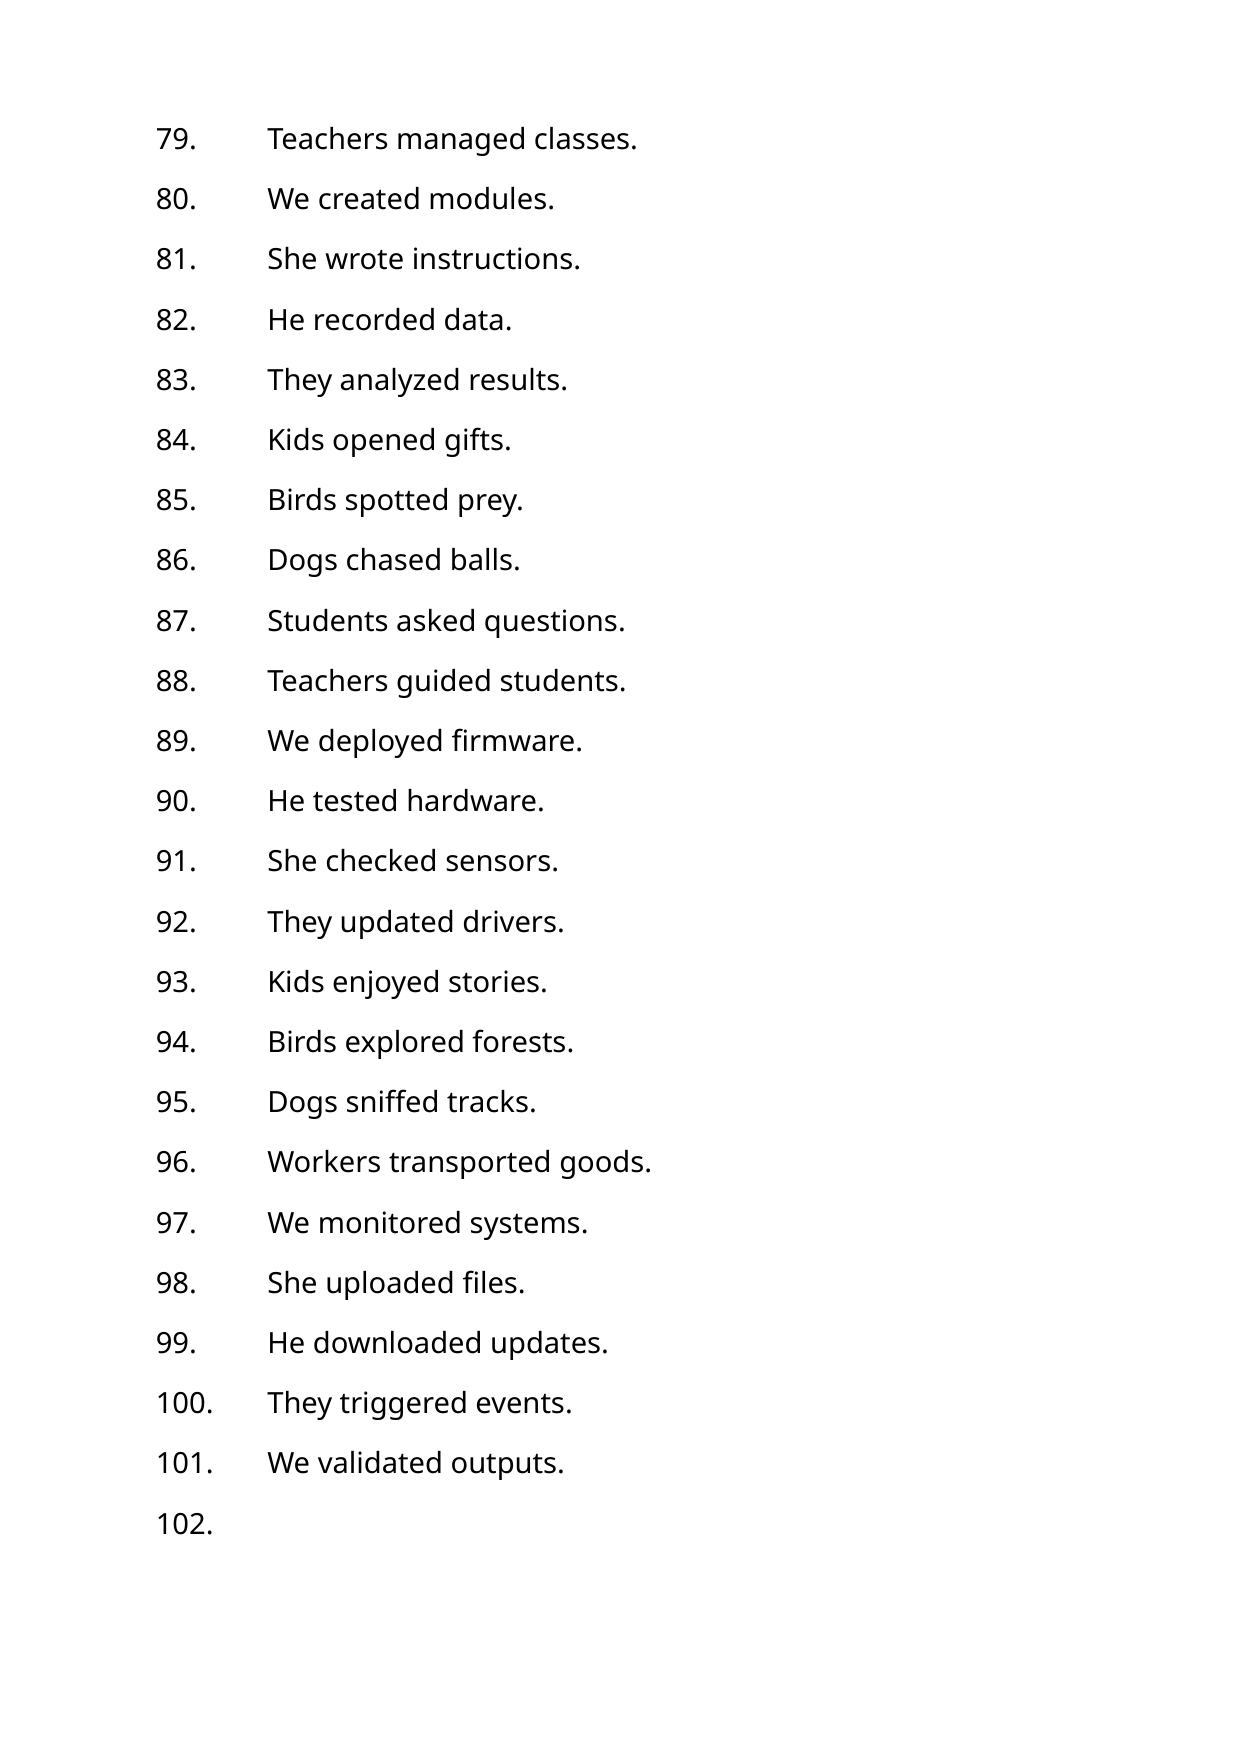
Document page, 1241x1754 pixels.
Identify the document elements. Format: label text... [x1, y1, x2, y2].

list We validated outputs. [156, 1443, 1122, 1482]
list He tested hardware. [156, 780, 1122, 820]
list Kids opened gifts. [156, 419, 1122, 459]
list He downloaded updates. [156, 1322, 1122, 1362]
list Teachers guided students. [156, 660, 1122, 700]
list She uploaded files. [156, 1262, 1122, 1302]
list They triggered events. [156, 1382, 1122, 1422]
list Dogs sniffed tracks. [156, 1081, 1122, 1121]
list She wrote instructions. [156, 238, 1122, 278]
list Workers transported goods. [156, 1142, 1122, 1181]
list Birds spotted prey. [156, 479, 1122, 519]
list We created modules. [156, 178, 1122, 218]
list We deployed firmware. [156, 720, 1122, 760]
list Kids enjoyed stories. [156, 961, 1122, 1001]
list They updated drivers. [156, 901, 1122, 941]
list Dogs chased balls. [156, 539, 1122, 579]
list She checked sensors. [156, 841, 1122, 880]
list Students asked questions. [156, 600, 1122, 639]
list Teachers managed classes. [156, 118, 1122, 158]
list Birds explored forests. [156, 1021, 1122, 1061]
list We monitored systems. [156, 1202, 1122, 1242]
list He recorded data. [156, 299, 1122, 338]
list They analyzed results. [156, 359, 1122, 399]
